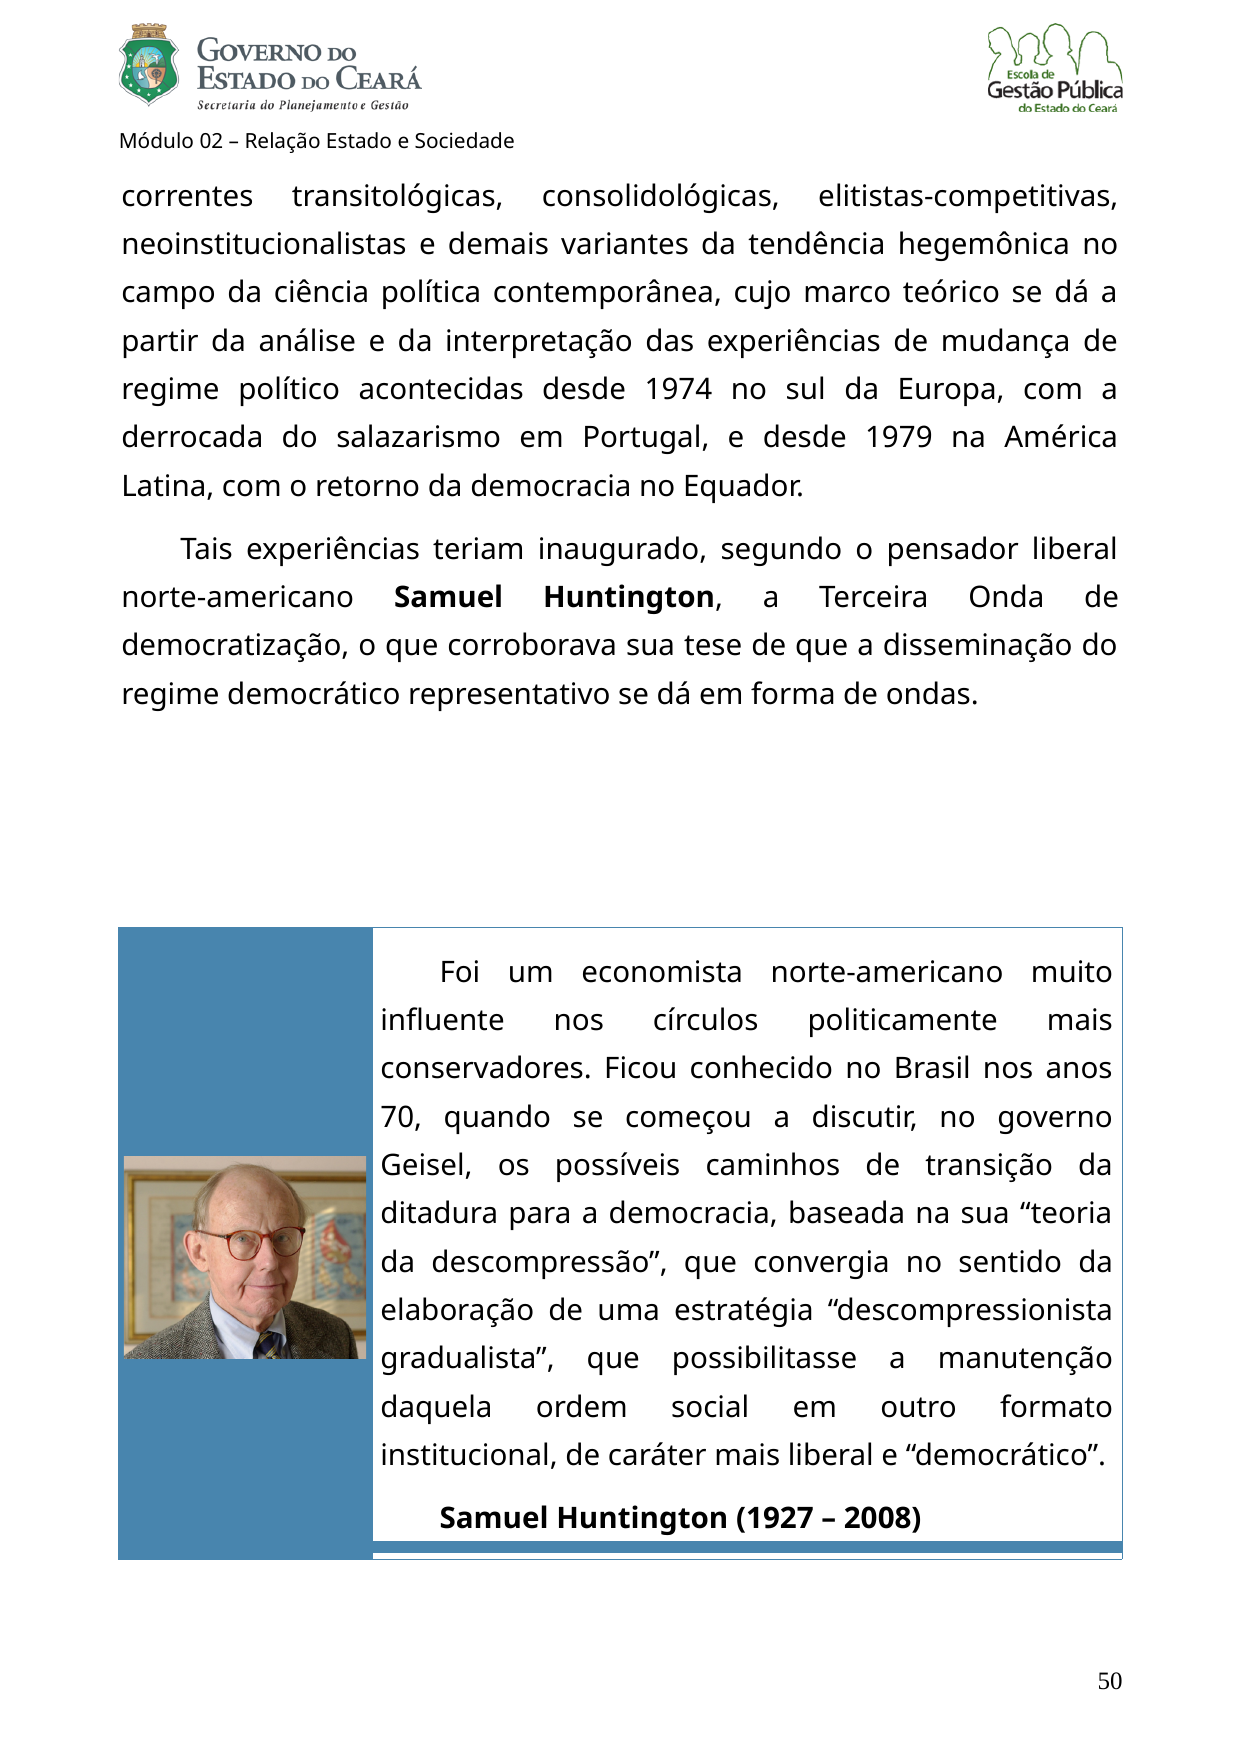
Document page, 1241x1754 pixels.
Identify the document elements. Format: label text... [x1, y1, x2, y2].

picture [123, 1156, 367, 1359]
table_header Foi um economista norte-americano muito influente nos círculos politicamente mais conservadores. Ficou conhecido no Brasil nos anos 70, quando se começou a discutir, no governo Geisel, os possíveis caminhos de transição da ditadura para a democracia, baseada na sua “teoria da descompressão”, que convergia no sentido da elaboração de uma estratégia “descompressionista gradualista”, que possibilitasse a manutenção daquela ordem social em outro formato institucional, de caráter mais liberal e “democrático”. Samuel Huntington (1927 – 2008) [373, 928, 1122, 1541]
table_header [119, 928, 372, 1559]
picture [118, 23, 1123, 112]
text Tais experiências teriam inaugurado, segundo o pensador liberal norte-americano Samuel Huntington, a Terceira Onda de democratização, o que corroborava sua tese de que a disseminação do regime democrático representativo se dá em forma de ondas. [118, 524, 1122, 713]
text correntes transitológicas, consolidológicas, elitistas-competitivas, neoinstitucionalistas e demais variantes da tendência hegemônica no campo da ciência política contemporânea, cujo marco teórico se dá a partir da análise e da interpretação das experiências de mudança de regime político acontecidas desde 1974 no sul da Europa, com a derrocada do salazarismo em Portugal, e desde 1979 na América Latina, com o retorno da democracia no Equador. [118, 172, 1122, 505]
